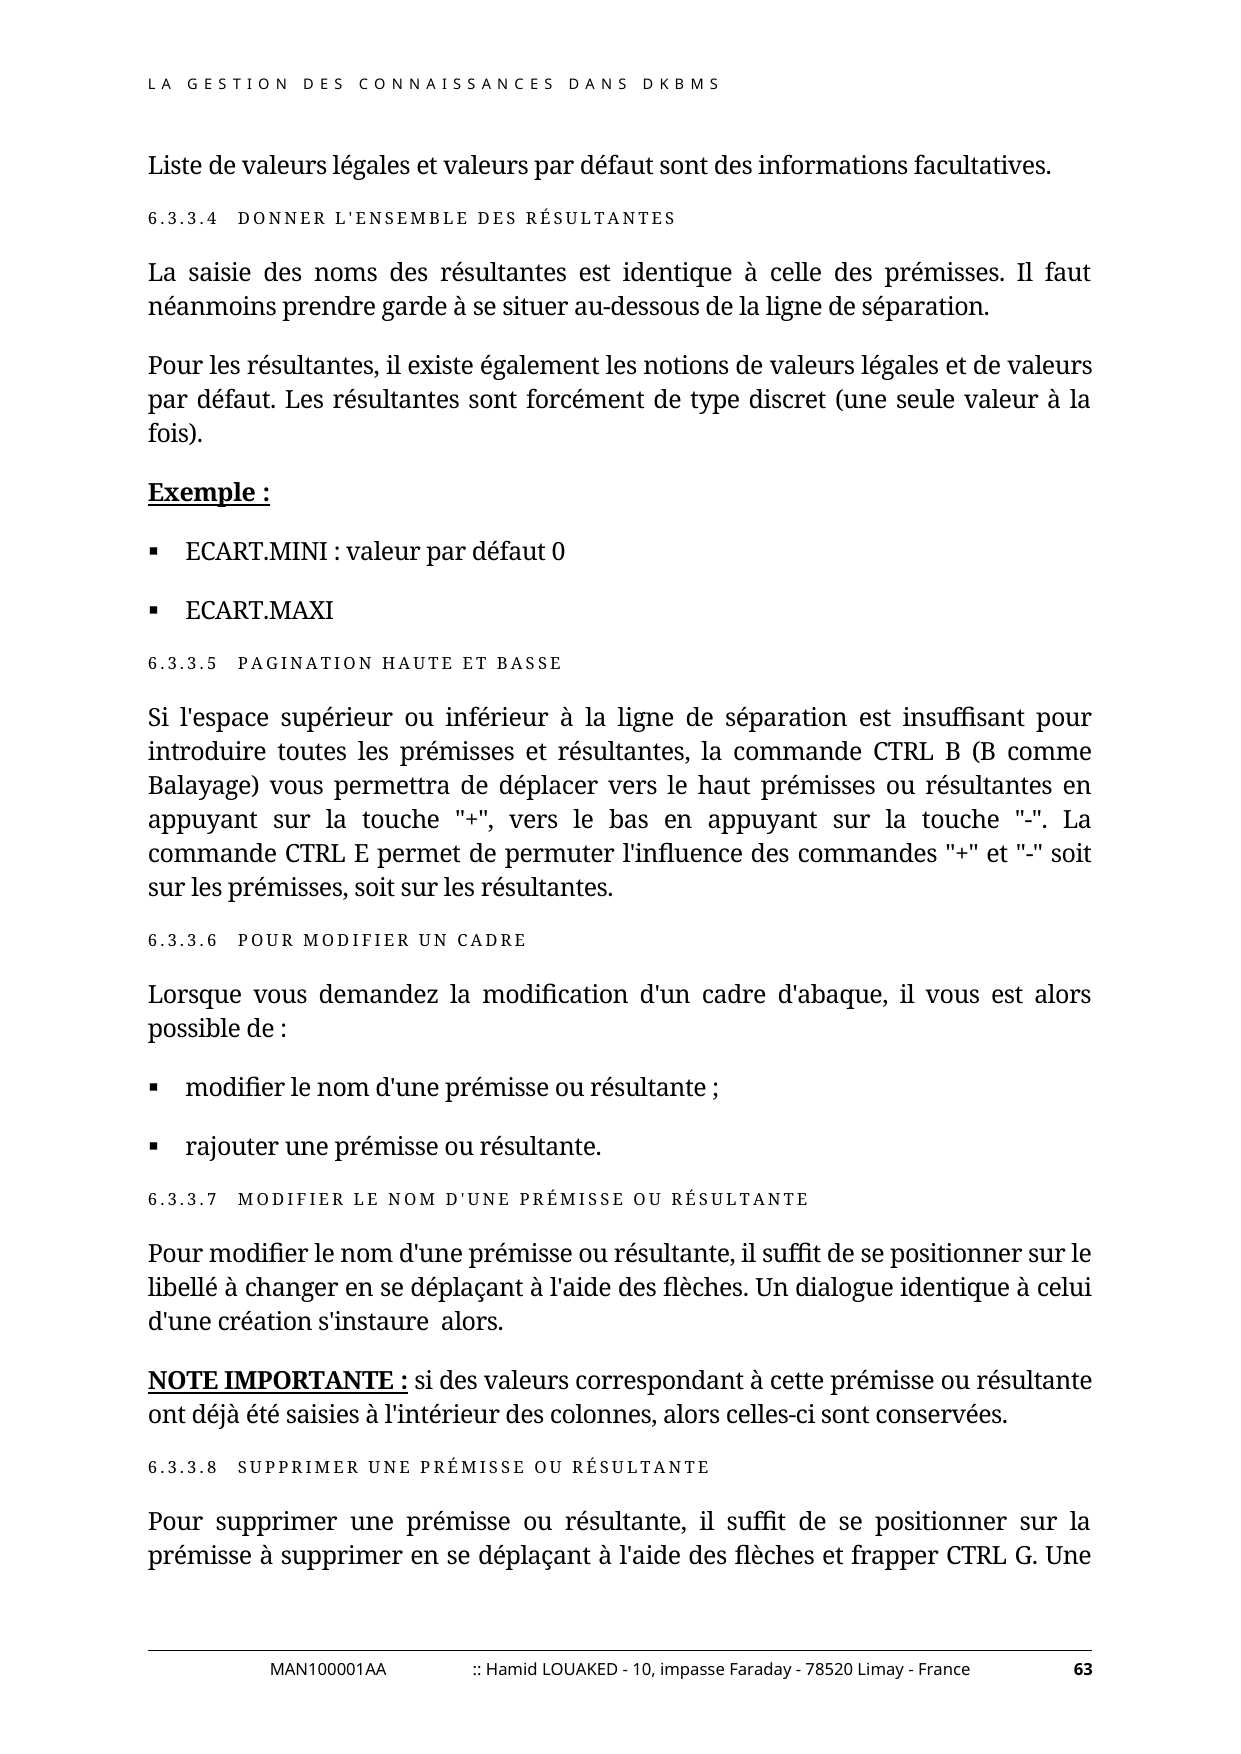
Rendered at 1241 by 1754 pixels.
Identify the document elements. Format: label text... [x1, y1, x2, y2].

list modifier le nom d'une prémisse ou résultante ; [148, 1070, 1092, 1104]
subtitle Donner l'ensemble des résultantes [148, 207, 1092, 229]
list rajouter une prémisse ou résultante. [148, 1129, 1092, 1163]
list ECART.MAXI [148, 593, 1092, 627]
text Exemple : [148, 475, 1092, 509]
text Liste de valeurs légales et valeurs par défaut sont des informations facultatives. [148, 148, 1092, 182]
text Pour modifier le nom d'une prémisse ou résultante, il suffit de se positionner sur le libellé à changer en se déplaçant à l'aide des flèches. Un dialogue identique à celui d'une création s'instaure alors. [148, 1236, 1092, 1338]
text Si l'espace supérieur ou inférieur à la ligne de séparation est insuffisant pour introduire toutes les prémisses et résultantes, la commande CTRL B (B comme Balayage) vous permettra de déplacer vers le haut prémisses ou résultantes en appuyant sur la touche "+", vers le bas en appuyant sur la touche "-". La commande CTRL E permet de permuter l'influence des commandes "+" et "-" soit sur les prémisses, soit sur les résultantes. [148, 700, 1092, 904]
text Lorsque vous demandez la modification d'un cadre d'abaque, il vous est alors possible de : [148, 977, 1092, 1045]
text NOTE IMPORTANTE : si des valeurs correspondant à cette prémisse ou résultante ont déjà été saisies à l'intérieur des colonnes, alors celles-ci sont conservées. [148, 1363, 1092, 1431]
subtitle Pour modifier un cadre [148, 929, 1092, 952]
text Pour les résultantes, il existe également les notions de valeurs légales et de valeurs par défaut. Les résultantes sont forcément de type discret (une seule valeur à la fois). [148, 348, 1092, 450]
subtitle Pagination haute et basse [148, 652, 1092, 675]
text Pour supprimer une prémisse ou résultante, il suffit de se positionner sur la prémisse à supprimer en se déplaçant à l'aide des flèches et frapper CTRL G. Une [148, 1504, 1092, 1572]
subtitle Modifier le nom d'une prémisse ou résultante [148, 1188, 1092, 1211]
subtitle Supprimer une prémisse ou résultante [148, 1456, 1092, 1479]
list ECART.MINI : valeur par défaut 0 [148, 534, 1092, 568]
text La saisie des noms des résultantes est identique à celle des prémisses. Il faut néanmoins prendre garde à se situer au-dessous de la ligne de séparation. [148, 254, 1092, 323]
